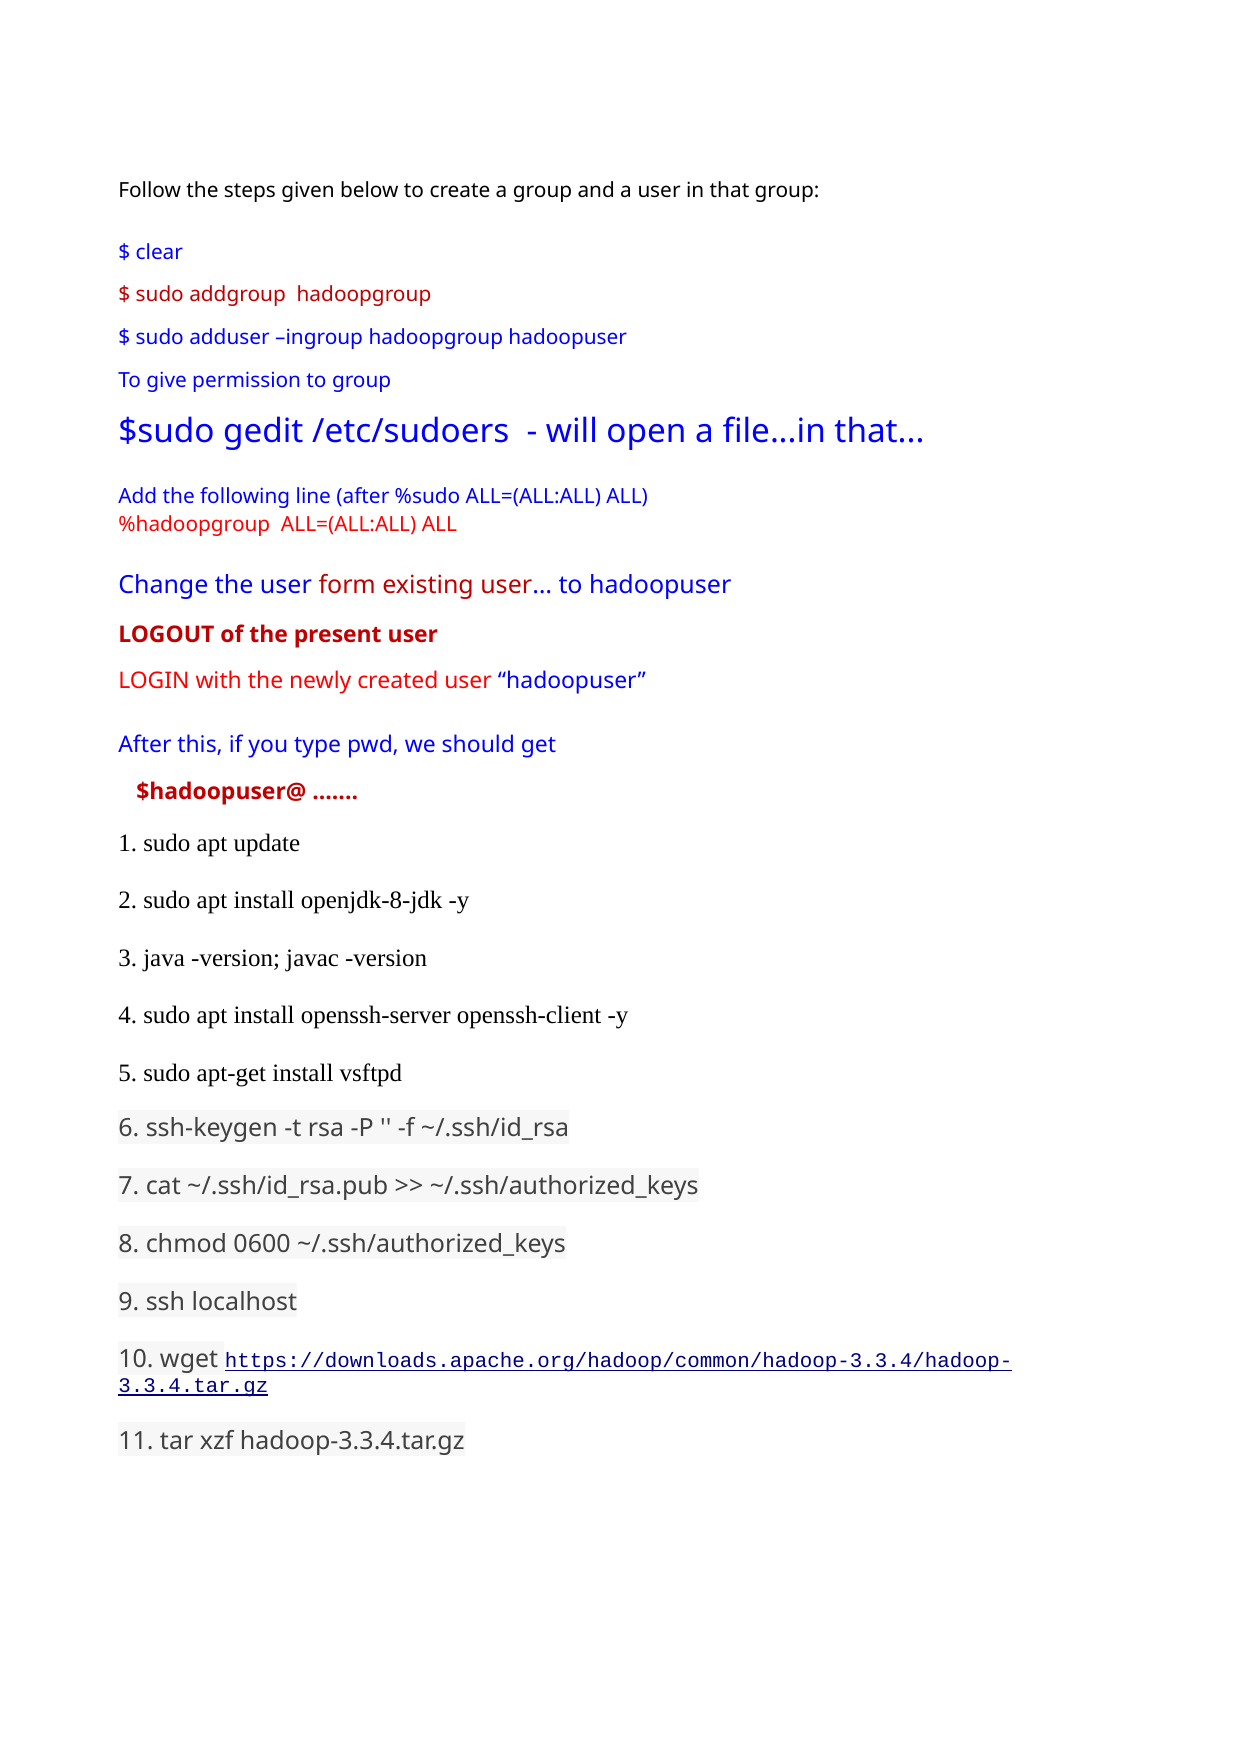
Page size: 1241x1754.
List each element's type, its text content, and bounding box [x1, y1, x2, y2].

text 8. chmod 0600 ~/.ssh/authorized_keys [118, 1226, 1122, 1259]
text $sudo gedit /etc/sudoers - will open a file...in that... [118, 407, 1122, 453]
text 11. tar xzf hadoop-3.3.4.tar.gz [118, 1422, 1122, 1456]
text Add the following line (after %sudo ALL=(ALL:ALL) ALL) [118, 481, 1122, 509]
text $ sudo adduser –ingroup hadoopgroup hadoopuser [118, 322, 1122, 351]
text $ sudo addgroup hadoopgroup [118, 279, 1122, 308]
text 1. sudo apt update [118, 828, 1122, 856]
text LOGOUT of the present user [118, 617, 1122, 649]
text To give permission to group [118, 365, 1122, 393]
text 4. sudo apt install openssh-server openssh-client -y [118, 1000, 1122, 1029]
text 10. wget https://downloads.apache.org/hadoop/common/hadoop-3.3.4/hadoop-3.3.4.tar.gz [118, 1341, 1122, 1399]
text LOGIN with the newly created user “hadoopuser” [118, 664, 1122, 696]
text Follow the steps given below to create a group and a user in that group: [118, 176, 1122, 204]
text 5. sudo apt-get install vsftpd [118, 1058, 1122, 1086]
text 6. ssh-keygen -t rsa -P '' -f ~/.ssh/id_rsa [118, 1110, 1122, 1144]
text $hadoopuser@ ....... [118, 775, 1122, 806]
text $ clear [118, 237, 1122, 265]
text 9. ssh localhost [118, 1283, 1122, 1317]
text %hadoopgroup ALL=(ALL:ALL) ALL [118, 509, 1122, 538]
text 3. java -version; javac -version [118, 943, 1122, 971]
text After this, if you type pwd, we should get [118, 728, 1122, 759]
text 2. sudo apt install openjdk-8-jdk -y [118, 885, 1122, 914]
text Change the user form existing user… to hadoopuser [118, 566, 1122, 601]
text 7. cat ~/.ssh/id_rsa.pub >> ~/.ssh/authorized_keys [118, 1168, 1122, 1202]
